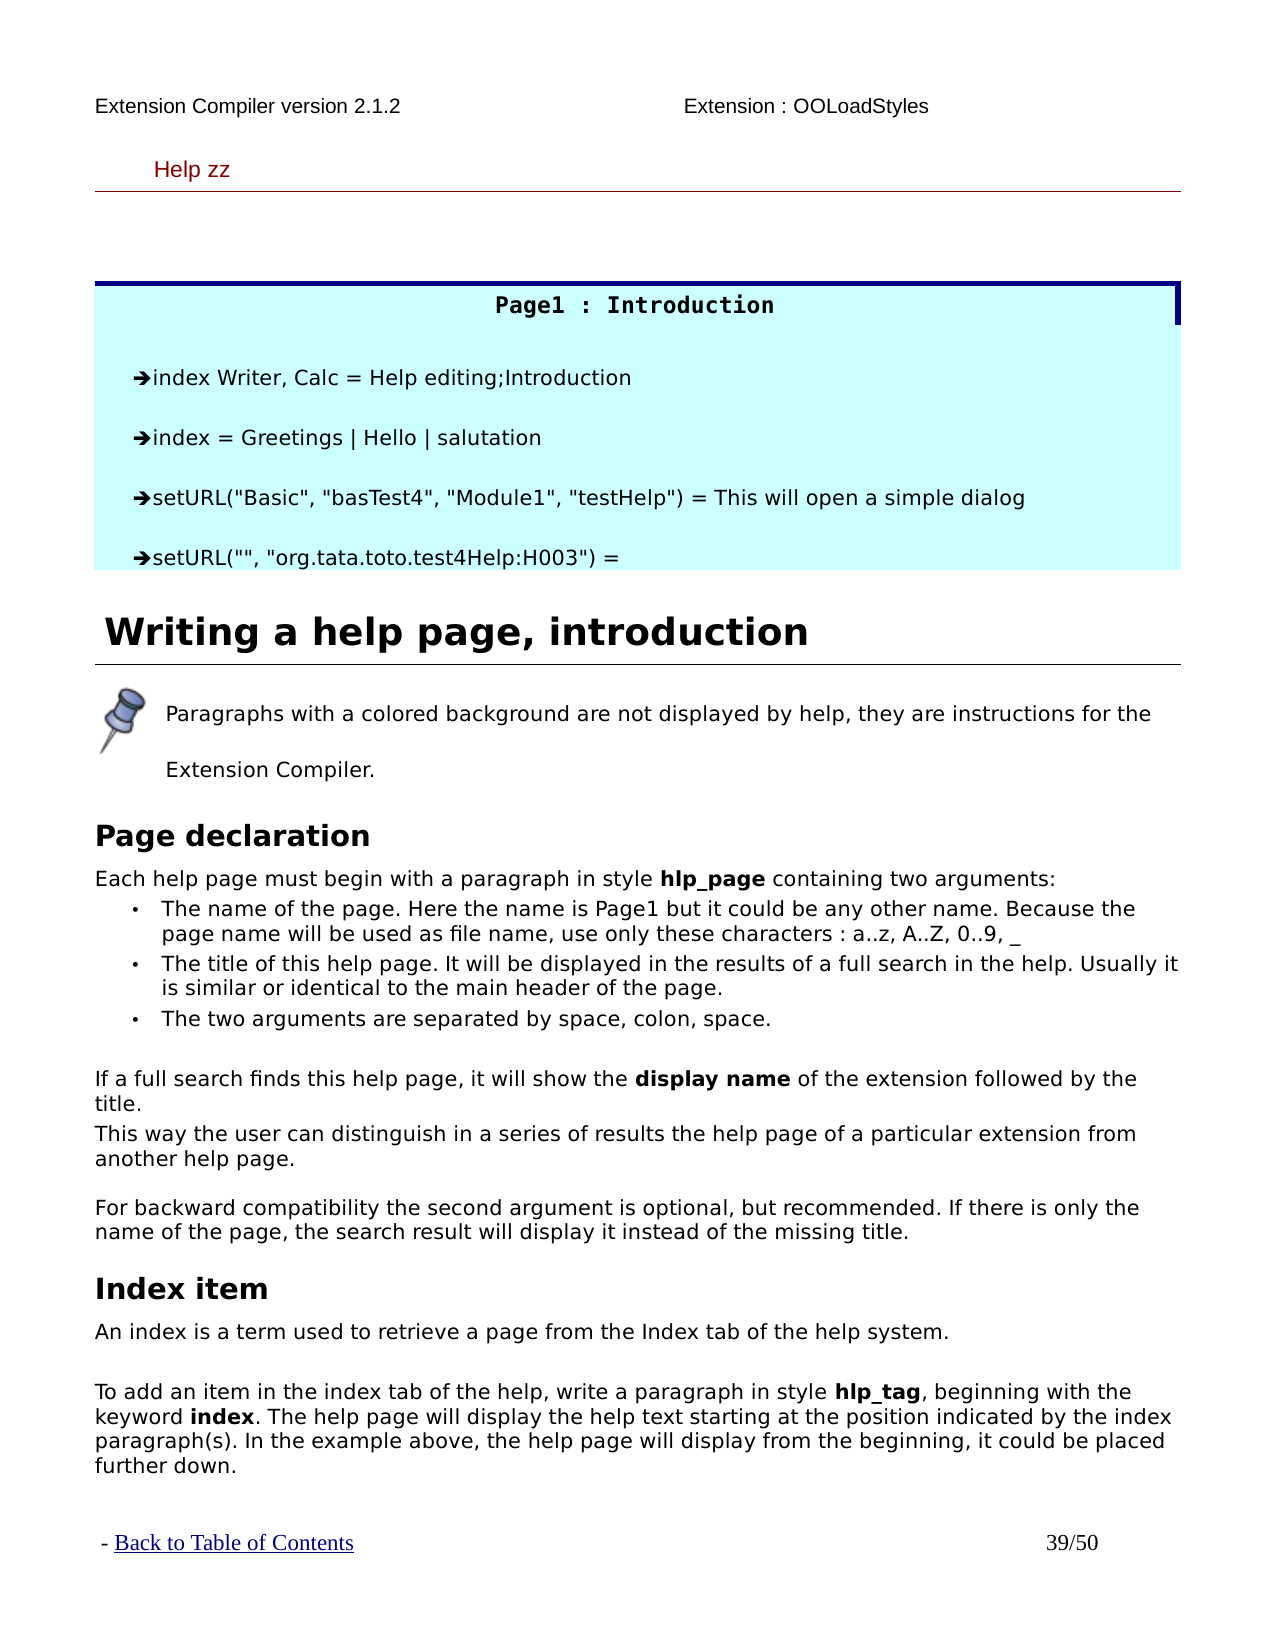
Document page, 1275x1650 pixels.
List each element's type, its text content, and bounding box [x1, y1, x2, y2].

text Page1 : Introduction [94, 282, 1175, 325]
list setURL("", "org.tata.toto.test4Help:H003") = [94, 546, 1181, 570]
text Help zz [94, 147, 1181, 192]
list setURL("Basic", "basTest4", "Module1", "testHelp") = This will open a simple dialog [94, 486, 1181, 510]
text Page declaration [94, 819, 1181, 853]
text An index is a term used to retrieve a page from the Index tab of the help system. [94, 1319, 1181, 1344]
list The name of the page. Here the name is Page1 but it could be any other name. Because the page name will be used as file name, use only these characters : a..z, A..Z, 0..9, _ [132, 897, 1181, 946]
list The two arguments are separated by space, colon, space. [132, 1007, 1181, 1031]
list index = Greetings | Hello | salutation [94, 426, 1181, 451]
list The title of this help page. It will be displayed in the results of a full search in the help. Usually it is similar or identical to the main header of the page. [132, 952, 1181, 1001]
text Writing a help page, introduction [94, 601, 1181, 664]
text This way the user can distinguish in a series of results the help page of a particular extension from another help page. For backward compatibility the second argument is optional, but recommended. If there is only the name of the page, the search result will display it instead of the missing title. [94, 1122, 1181, 1244]
list Paragraphs with a colored background are not displayed by help, they are instructions for the Extension Compiler. [94, 685, 1181, 783]
text Index item [94, 1272, 1181, 1306]
picture [95, 686, 151, 757]
text Each help page must begin with a paragraph in style hlp_page containing two arguments: [94, 867, 1181, 891]
text To add an item in the index tab of the help, write a paragraph in style hlp_tag, beginning with the keyword index. The help page will display the help text starting at the position indicated by the index paragraph(s). In the example above, the help page will display from the beginning, it could be placed further down. [94, 1380, 1181, 1478]
list index Writer, Calc = Help editing;Introduction [94, 366, 1181, 391]
text If a full search finds this help page, it will show the display name of the extension followed by the title. [94, 1067, 1181, 1116]
